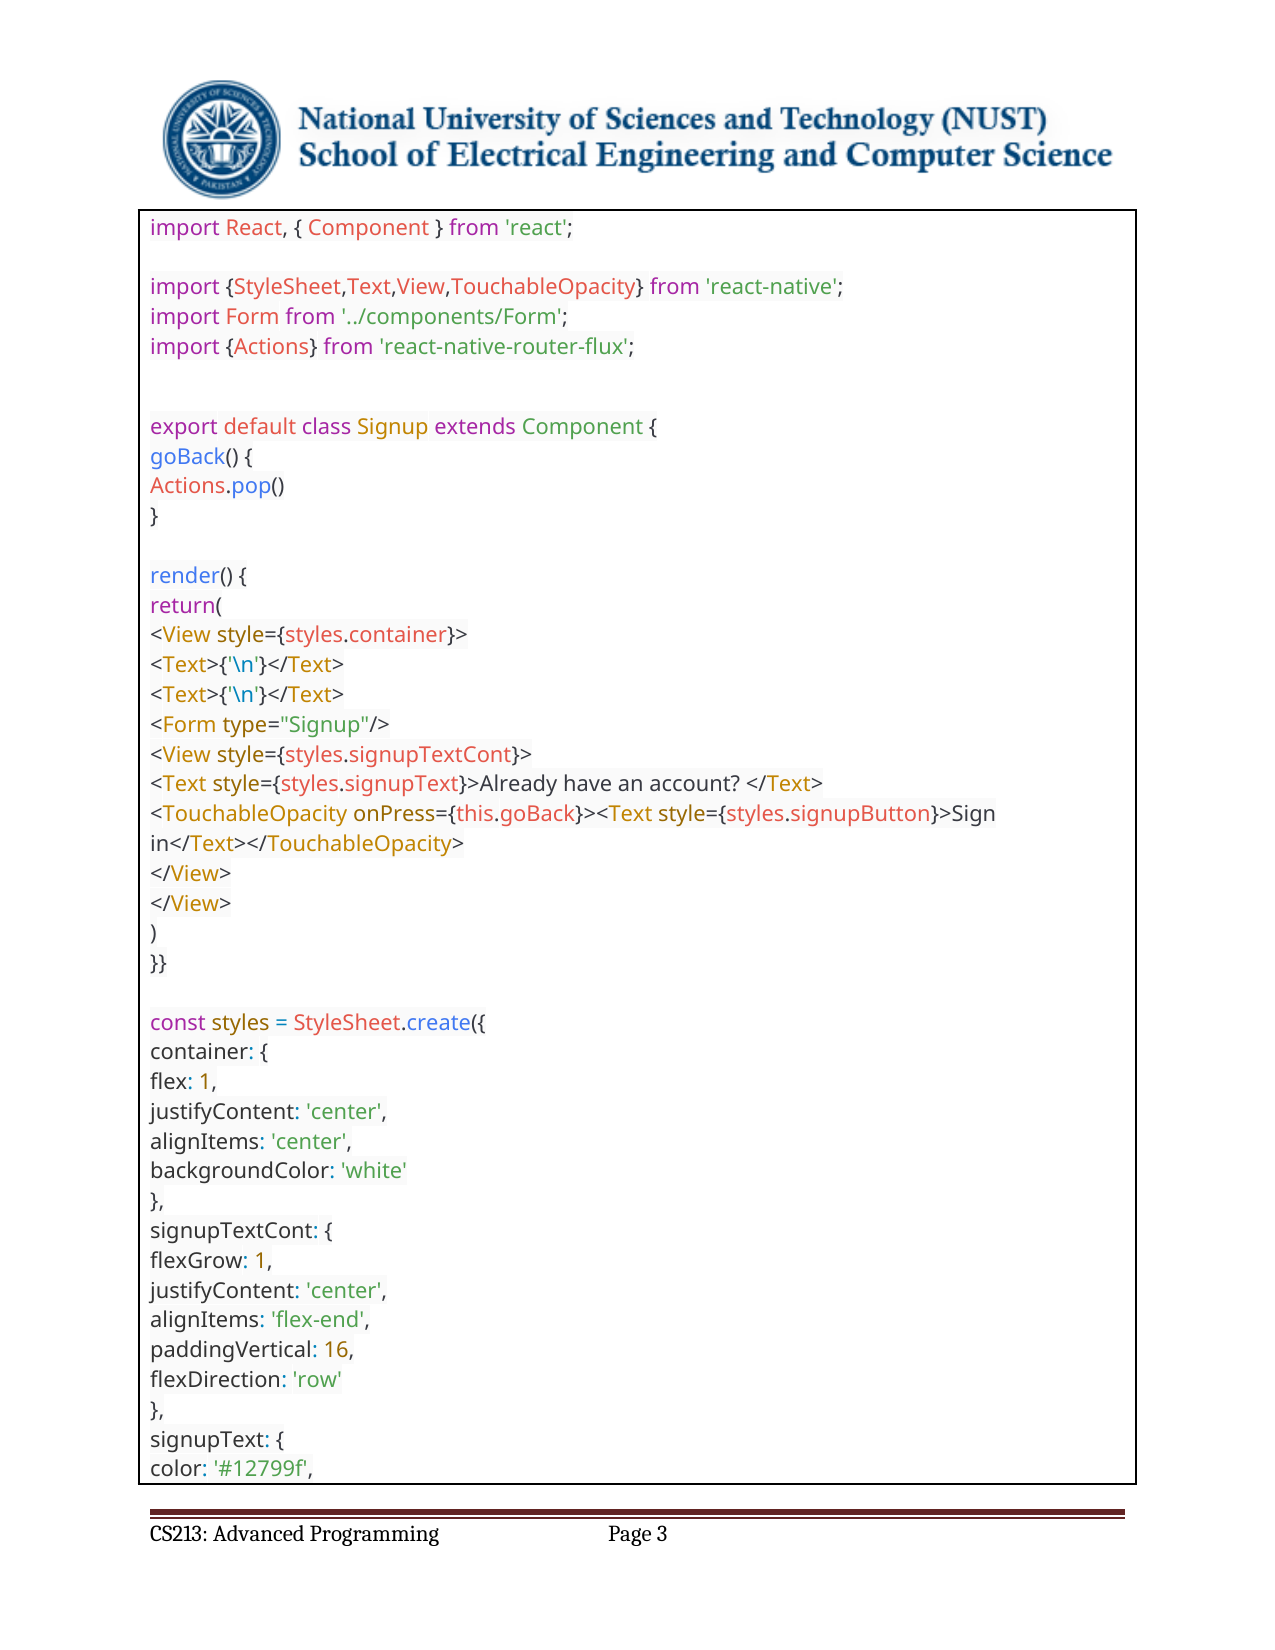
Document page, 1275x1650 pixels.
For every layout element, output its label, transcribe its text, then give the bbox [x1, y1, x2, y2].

table_cell import React, { Component } from 'react'; import {StyleSheet,Text,View,TouchableOpacity} from 'react-native'; import Form from '../components/Form'; import {Actions} from 'react-native-router-flux'; export default class Signup extends Component { goBack() { Actions.pop() } render() { return( <View style={styles.container}> <Text>{'\n'}</Text> <Text>{'\n'}</Text> <Form type="Signup"/> <View style={styles.signupTextCont}> <Text style={styles.signupText}>Already have an account? </Text> <TouchableOpacity onPress={this.goBack}><Text style={styles.signupButton}>Sign in</Text></TouchableOpacity> </View> </View> ) }} const styles = StyleSheet.create({ container: { flex: 1, justifyContent: 'center', alignItems: 'center', backgroundColor: 'white' }, signupTextCont: { flexGrow: 1, justifyContent: 'center', alignItems: 'flex-end', paddingVertical: 16, flexDirection: 'row' }, signupText: { color: '#12799f', [140, 211, 1135, 1483]
picture [150, 75, 1125, 209]
